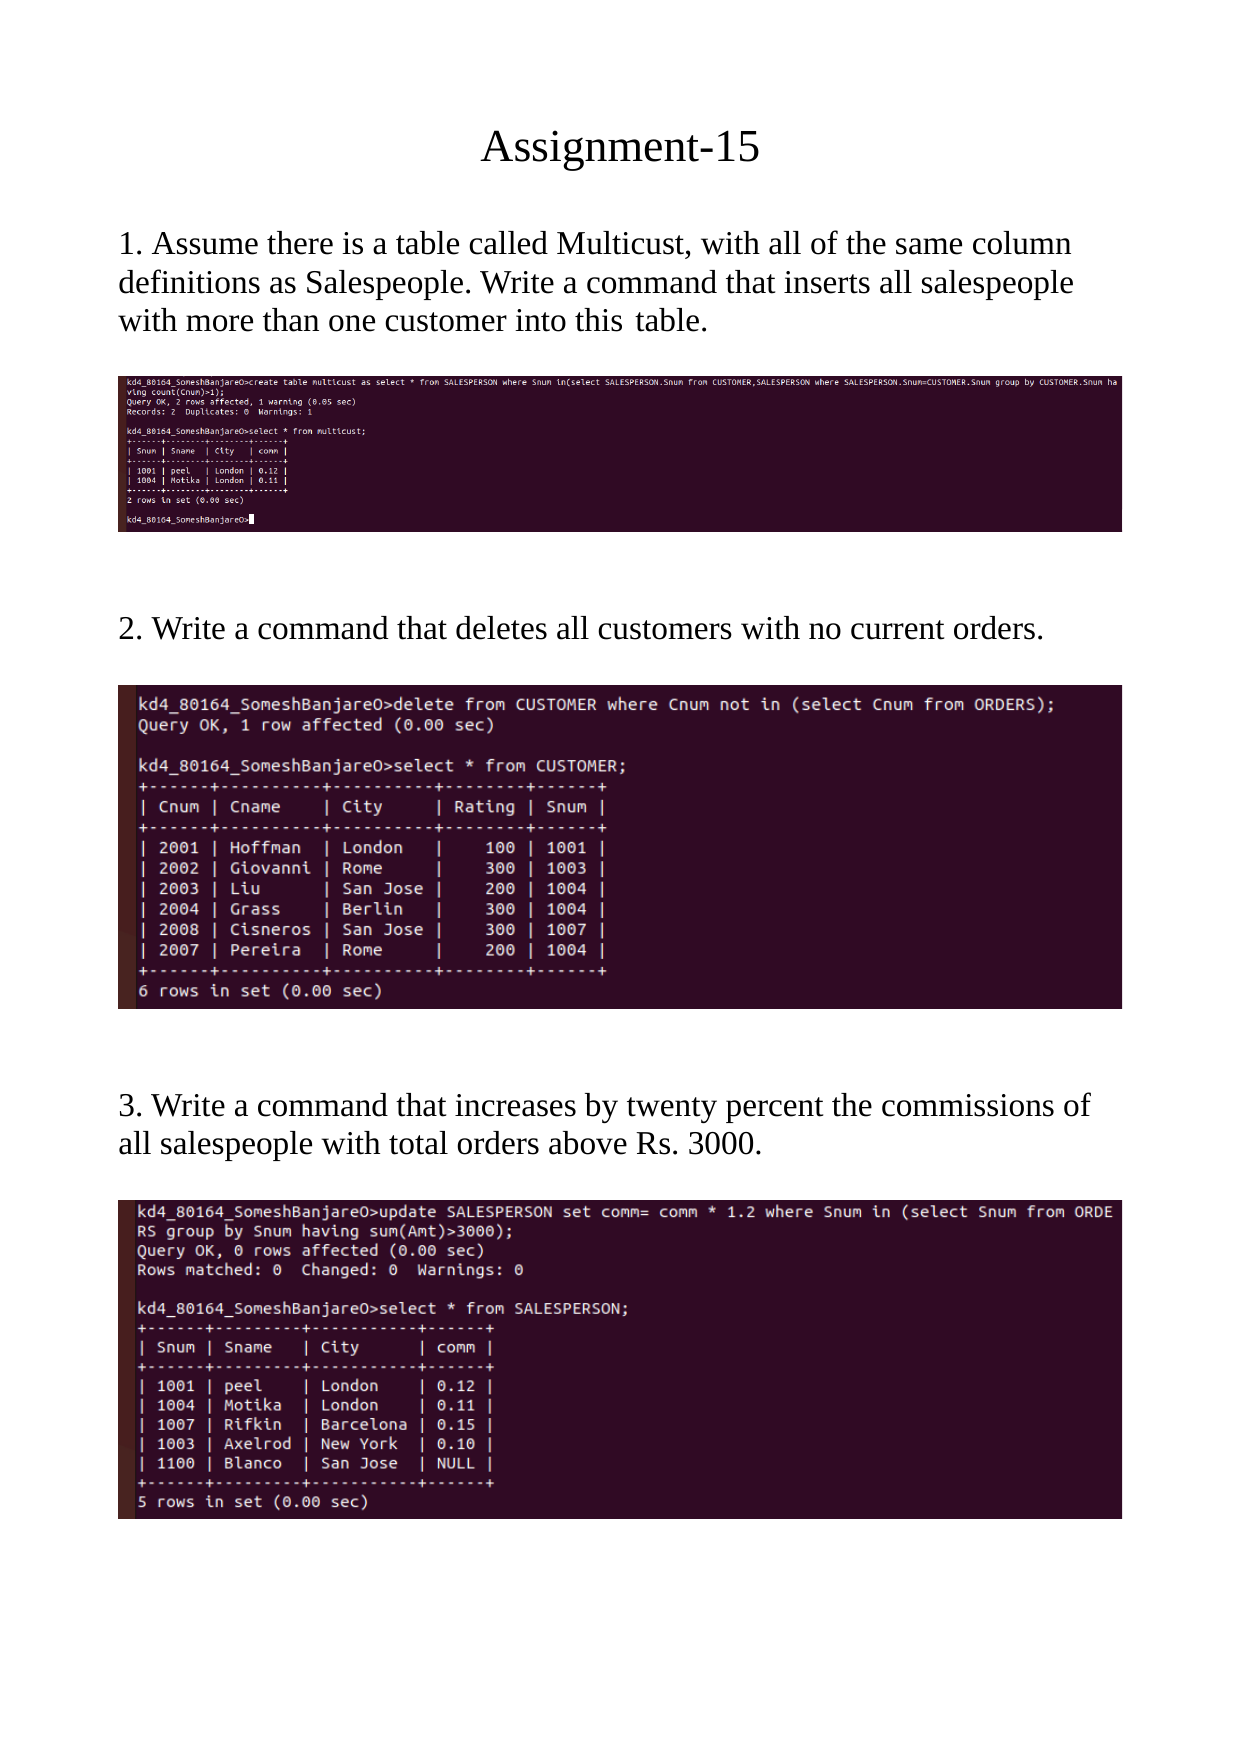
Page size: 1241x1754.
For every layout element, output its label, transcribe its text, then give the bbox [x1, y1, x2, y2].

text Assignment-15 [118, 118, 1122, 171]
picture [118, 376, 1123, 532]
picture [118, 685, 1123, 1009]
text 1. Assume there is a table called Multicust, with all of the same column definitions as Salespeople. Write a command that inserts all salespeople with more than one customer into this table. [118, 223, 1122, 338]
text 3. Write a command that increases by twenty percent the commissions of all salespeople with total orders above Rs. 3000. [118, 1085, 1122, 1162]
picture [118, 1200, 1123, 1519]
text 2. Write a command that deletes all customers with no current orders. [118, 608, 1122, 647]
